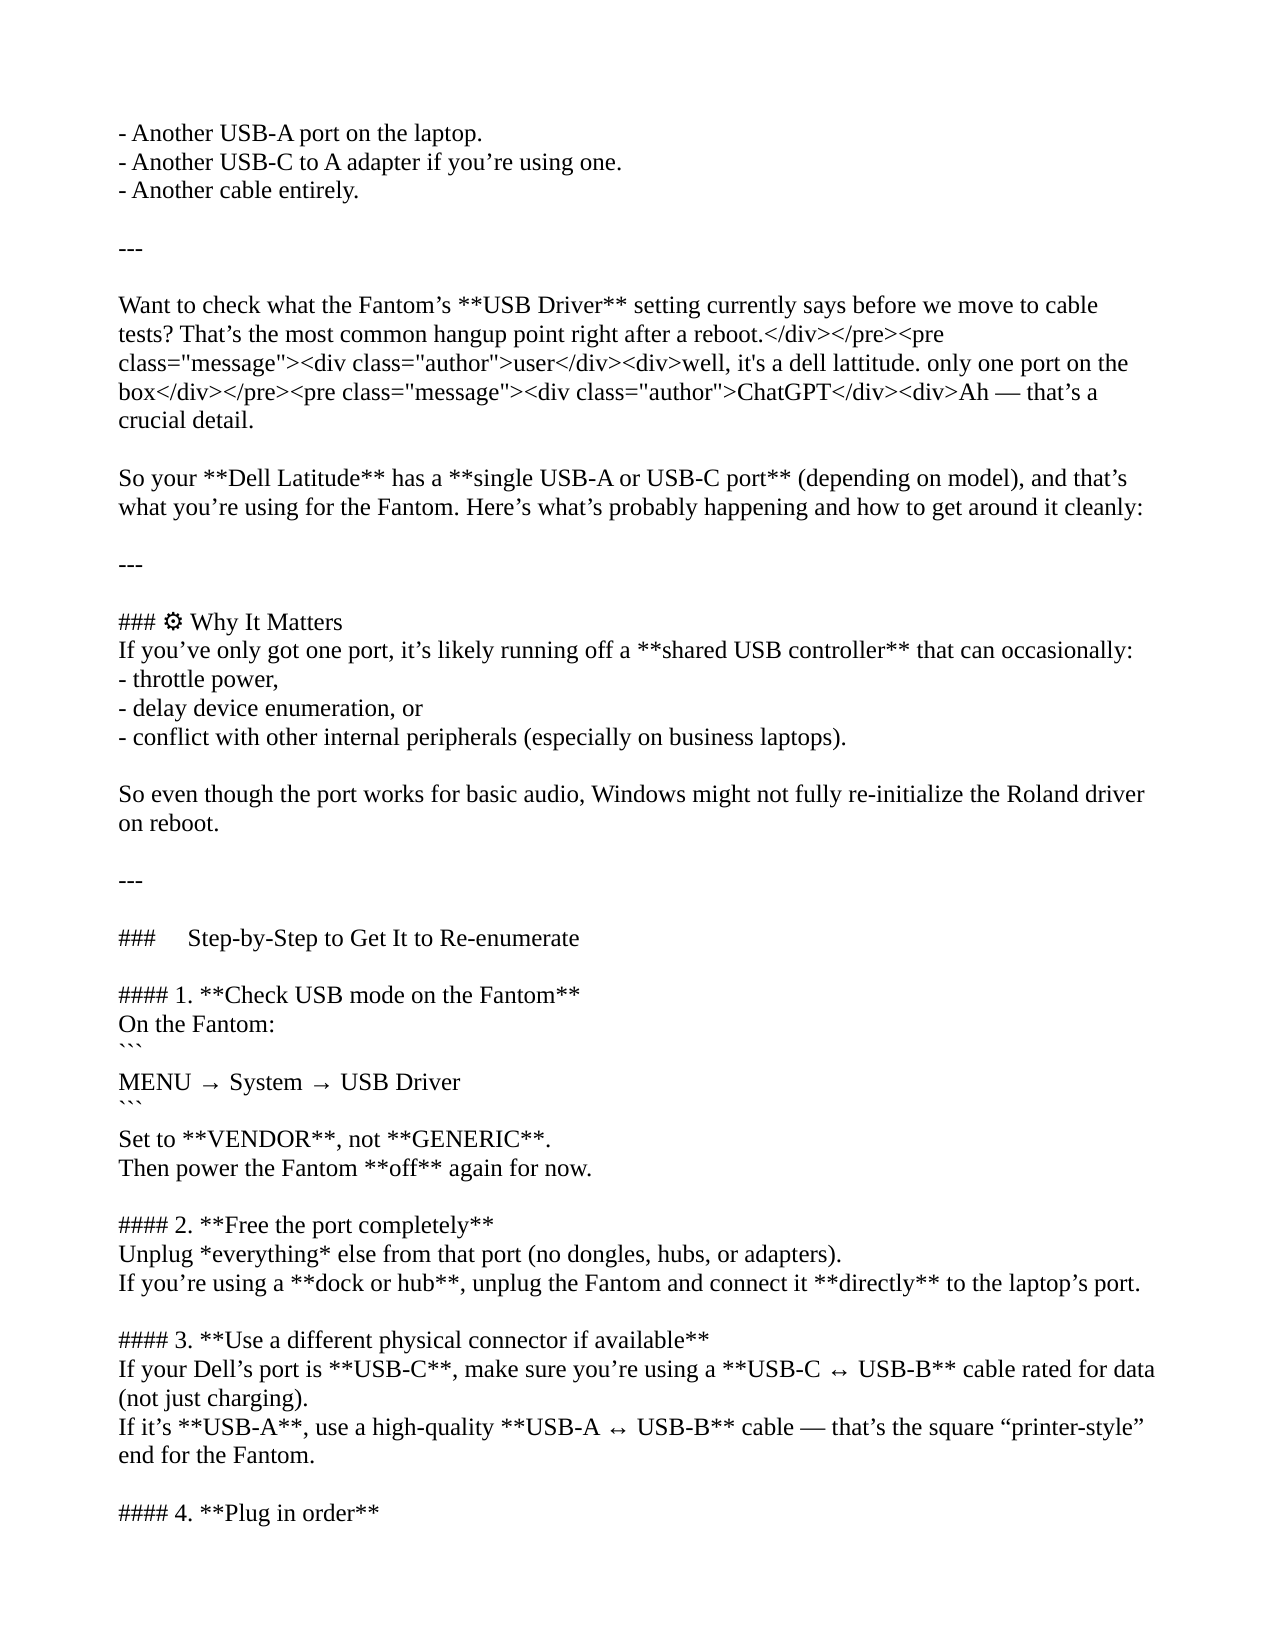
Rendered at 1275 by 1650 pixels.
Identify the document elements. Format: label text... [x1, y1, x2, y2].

text ### ⚙️ Why It Matters [118, 607, 1157, 636]
text --- [118, 549, 1157, 578]
text - delay device enumeration, or [118, 693, 1157, 722]
text #### 1. **Check USB mode on the Fantom** [118, 981, 1157, 1009]
text Unplug *everything* else from that port (no dongles, hubs, or adapters). [118, 1239, 1157, 1268]
text ``` [118, 1096, 1157, 1124]
text #### 4. **Plug in order** [118, 1498, 1157, 1527]
text - throttle power, [118, 664, 1157, 693]
text If it’s **USB-A**, use a high-quality **USB-A ↔ USB-B** cable — that’s the square “printer-style” end for the Fantom. [118, 1412, 1157, 1469]
text If you’ve only got one port, it’s likely running off a **shared USB controller** that can occasionally: [118, 636, 1157, 664]
text If you’re using a **dock or hub**, unplug the Fantom and connect it **directly** to the laptop’s port. [118, 1268, 1157, 1297]
text Set to **VENDOR**, not **GENERIC**. [118, 1124, 1157, 1153]
text So even though the port works for basic audio, Windows might not fully re-initialize the Roland driver on reboot. [118, 779, 1157, 837]
text - conflict with other internal peripherals (especially on business laptops). [118, 722, 1157, 751]
text - Another USB-A port on the laptop. [118, 118, 1157, 147]
text If your Dell’s port is **USB-C**, make sure you’re using a **USB-C ↔ USB-B** cable rated for data (not just charging). [118, 1354, 1157, 1412]
text MENU → System → USB Driver [118, 1067, 1157, 1096]
text --- [118, 866, 1157, 894]
text Want to check what the Fantom’s **USB Driver** setting currently says before we move to cable tests? That’s the most common hangup point right after a reboot.</div></pre><pre class="message"><div class="author">user</div><div>well, it's a dell lattitude. only one port on the box</div></pre><pre class="message"><div class="author">ChatGPT</div><div>Ah — that’s a crucial detail. 💡 [118, 291, 1157, 434]
text ### 🧭 Step-by-Step to Get It to Re-enumerate [118, 923, 1157, 952]
text ``` [118, 1038, 1157, 1067]
text Then power the Fantom **off** again for now. [118, 1153, 1157, 1182]
text - Another cable entirely. [118, 176, 1157, 204]
text So your **Dell Latitude** has a **single USB-A or USB-C port** (depending on model), and that’s what you’re using for the Fantom. Here’s what’s probably happening and how to get around it cleanly: [118, 463, 1157, 521]
text --- [118, 233, 1157, 262]
text #### 2. **Free the port completely** [118, 1211, 1157, 1239]
text On the Fantom: [118, 1009, 1157, 1038]
text - Another USB-C to A adapter if you’re using one. [118, 147, 1157, 176]
text #### 3. **Use a different physical connector if available** [118, 1326, 1157, 1354]
